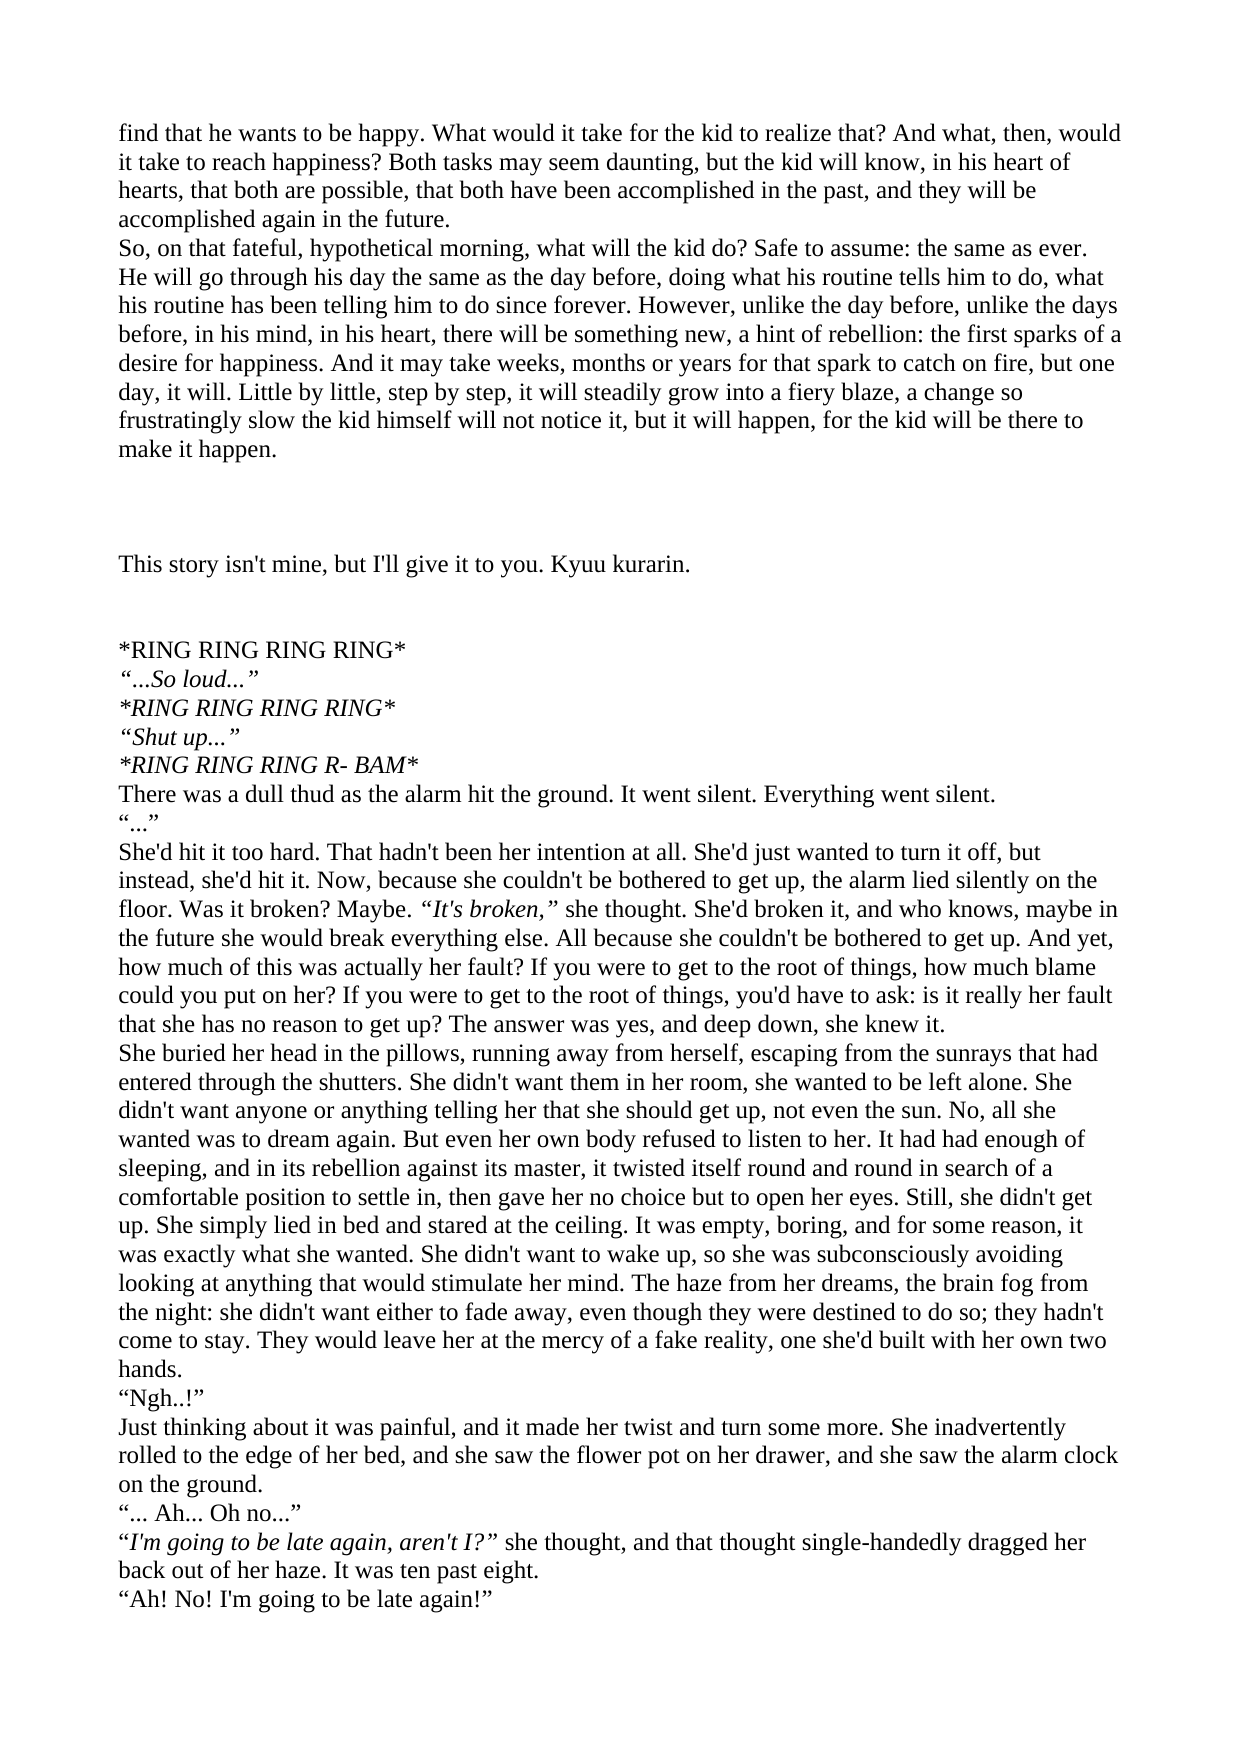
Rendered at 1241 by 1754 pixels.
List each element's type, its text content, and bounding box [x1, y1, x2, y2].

text Just thinking about it was painful, and it made her twist and turn some more. She inadvertently rolled to the edge of her bed, and she saw the flower pot on her drawer, and she saw the alarm clock on the ground. [118, 1412, 1122, 1498]
text “Ah! No! I'm going to be late again!” [118, 1584, 1122, 1613]
text “Shut up...” [118, 722, 1122, 751]
text This story isn't mine, but I'll give it to you. Kyuu kurarin. [118, 549, 1122, 578]
text So, on that fateful, hypothetical morning, what will the kid do? Safe to assume: the same as ever. He will go through his day the same as the day before, doing what his routine tells him to do, what his routine has been telling him to do since forever. However, unlike the day before, unlike the days before, in his mind, in his heart, there will be something new, a hint of rebellion: the first sparks of a desire for happiness. And it may take weeks, months or years for that spark to catch on fire, but one day, it will. Little by little, step by step, it will steadily grow into a fiery blaze, a change so frustratingly slow the kid himself will not notice it, but it will happen, for the kid will be there to make it happen. [118, 233, 1122, 463]
text *RING RING RING RING* [118, 693, 1122, 722]
text There was a dull thud as the alarm hit the ground. It went silent. Everything went silent. [118, 779, 1122, 808]
text “...So loud...” [118, 664, 1122, 693]
text “I'm going to be late again, aren't I?” she thought, and that thought single-handedly dragged her back out of her haze. It was ten past eight. [118, 1527, 1122, 1584]
text *RING RING RING RING* [118, 636, 1122, 664]
text *RING RING RING R- BAM* [118, 751, 1122, 779]
text “...” [118, 808, 1122, 837]
text find that he wants to be happy. What would it take for the kid to realize that? And what, then, would it take to reach happiness? Both tasks may seem daunting, but the kid will know, in his heart of hearts, that both are possible, that both have been accomplished in the past, and they will be accomplished again in the future. [118, 118, 1122, 233]
text “Ngh..!” [118, 1383, 1122, 1412]
text She buried her head in the pillows, running away from herself, escaping from the sunrays that had entered through the shutters. She didn't want them in her room, she wanted to be left alone. She didn't want anyone or anything telling her that she should get up, not even the sun. No, all she wanted was to dream again. But even her own body refused to listen to her. It had had enough of sleeping, and in its rebellion against its master, it twisted itself round and round in search of a comfortable position to settle in, then gave her no choice but to open her eyes. Still, she didn't get up. She simply lied in bed and stared at the ceiling. It was empty, boring, and for some reason, it was exactly what she wanted. She didn't want to wake up, so she was subconsciously avoiding looking at anything that would stimulate her mind. The haze from her dreams, the brain fog from the night: she didn't want either to fade away, even though they were destined to do so; they hadn't come to stay. They would leave her at the mercy of a fake reality, one she'd built with her own two hands. [118, 1038, 1122, 1383]
text “... Ah... Oh no...” [118, 1498, 1122, 1527]
text She'd hit it too hard. That hadn't been her intention at all. She'd just wanted to turn it off, but instead, she'd hit it. Now, because she couldn't be bothered to get up, the alarm lied silently on the floor. Was it broken? Maybe. “It's broken,” she thought. She'd broken it, and who knows, maybe in the future she would break everything else. All because she couldn't be bothered to get up. And yet, how much of this was actually her fault? If you were to get to the root of things, how much blame could you put on her? If you were to get to the root of things, you'd have to ask: is it really her fault that she has no reason to get up? The answer was yes, and deep down, she knew it. [118, 837, 1122, 1038]
